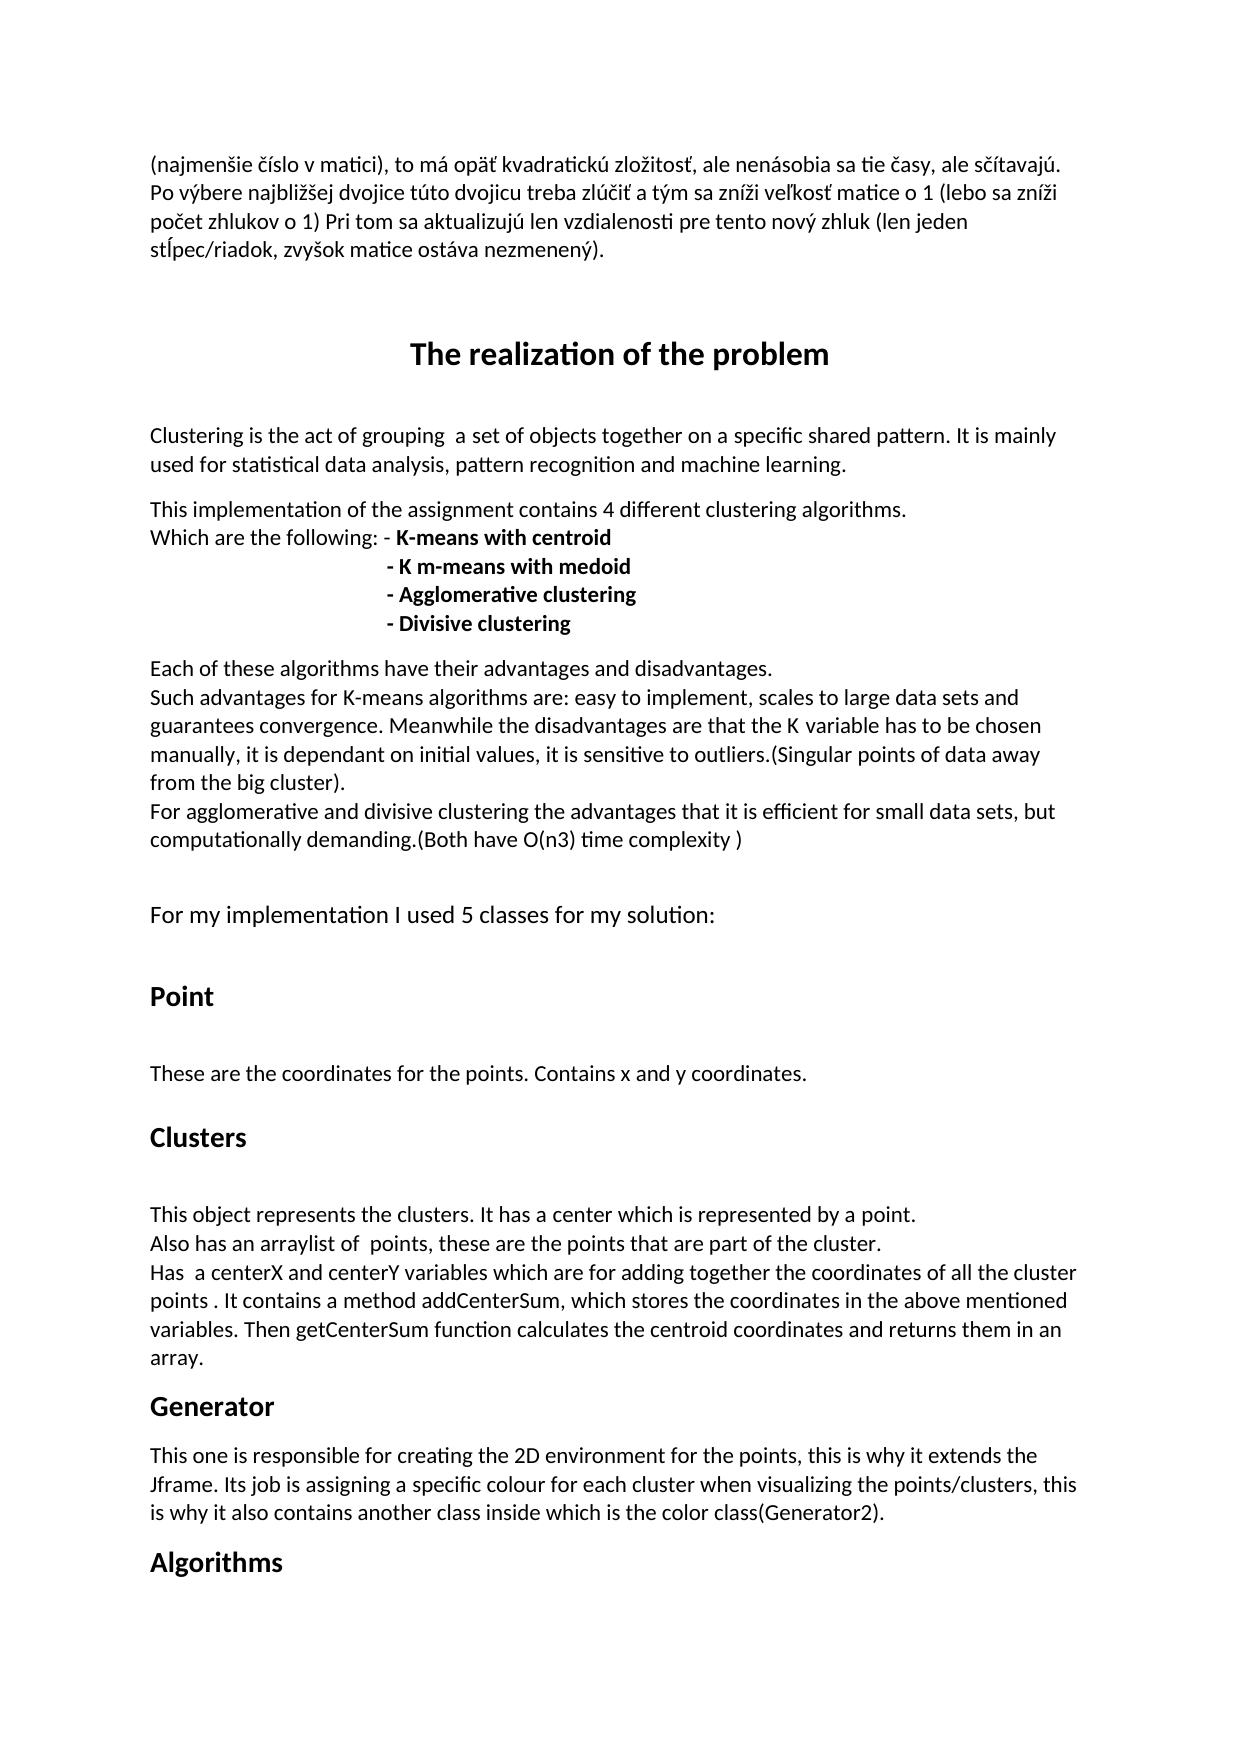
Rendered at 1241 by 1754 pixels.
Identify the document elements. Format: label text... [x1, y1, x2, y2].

text For my implementation I used 5 classes for my solution: [150, 899, 1090, 961]
text (najmenšie číslo v matici), to má opäť kvadratickú zložitosť, ale nenásobia sa tie časy, ale sčítavajú. Po výbere najbližšej dvojice túto dvojicu treba zlúčiť a tým sa zníži veľkosť matice o 1 (lebo sa zníži počet zhlukov o 1) Pri tom sa aktualizujú len vzdialenosti pre tento nový zhluk (len jeden stĺpec/riadok, zvyšok matice ostáva nezmenený). [150, 150, 1090, 264]
text Algorithms [150, 1544, 1090, 1579]
text Each of these algorithms have their advantages and disadvantages. Such advantages for K-means algorithms are: easy to implement, scales to large data sets and guarantees convergence. Meanwhile the disadvantages are that the K variable has to be chosen manually, it is dependant on initial values, it is sensitive to outliers.(Singular points of data away from the big cluster). For agglomerative and divisive clustering the advantages that it is efficient for small data sets, but computationally demanding.(Both have O(n3) time complexity ) [150, 654, 1090, 882]
text These are the coordinates for the points. Contains x and y coordinates. Clusters [150, 1031, 1090, 1155]
text Generator [150, 1388, 1090, 1424]
text This implementation of the assignment contains 4 different clustering algorithms. Which are the following: - K-means with centroid - K m-means with medoid - Agglomerative clustering - Divisive clustering [150, 495, 1090, 637]
text Point [150, 978, 1090, 1014]
text The realization of the problem [150, 332, 1090, 373]
text Clustering is the act of grouping a set of objects together on a specific shared pattern. It is mainly used for statistical data analysis, pattern recognition and machine learning. [150, 421, 1090, 478]
text This one is responsible for creating the 2D environment for the points, this is why it extends the Jframe. Its job is assigning a specific colour for each cluster when visualizing the points/clusters, this is why it also contains another class inside which is the color class(Generator2). [150, 1441, 1090, 1527]
text This object represents the clusters. It has a center which is represented by a point. Also has an arraylist of points, these are the points that are part of the cluster. Has a centerX and centerY variables which are for adding together the coordinates of all the cluster points . It contains a method addCenterSum, which stores the coordinates in the above mentioned variables. Then getCenterSum function calculates the centroid coordinates and returns them in an array. [150, 1172, 1090, 1371]
